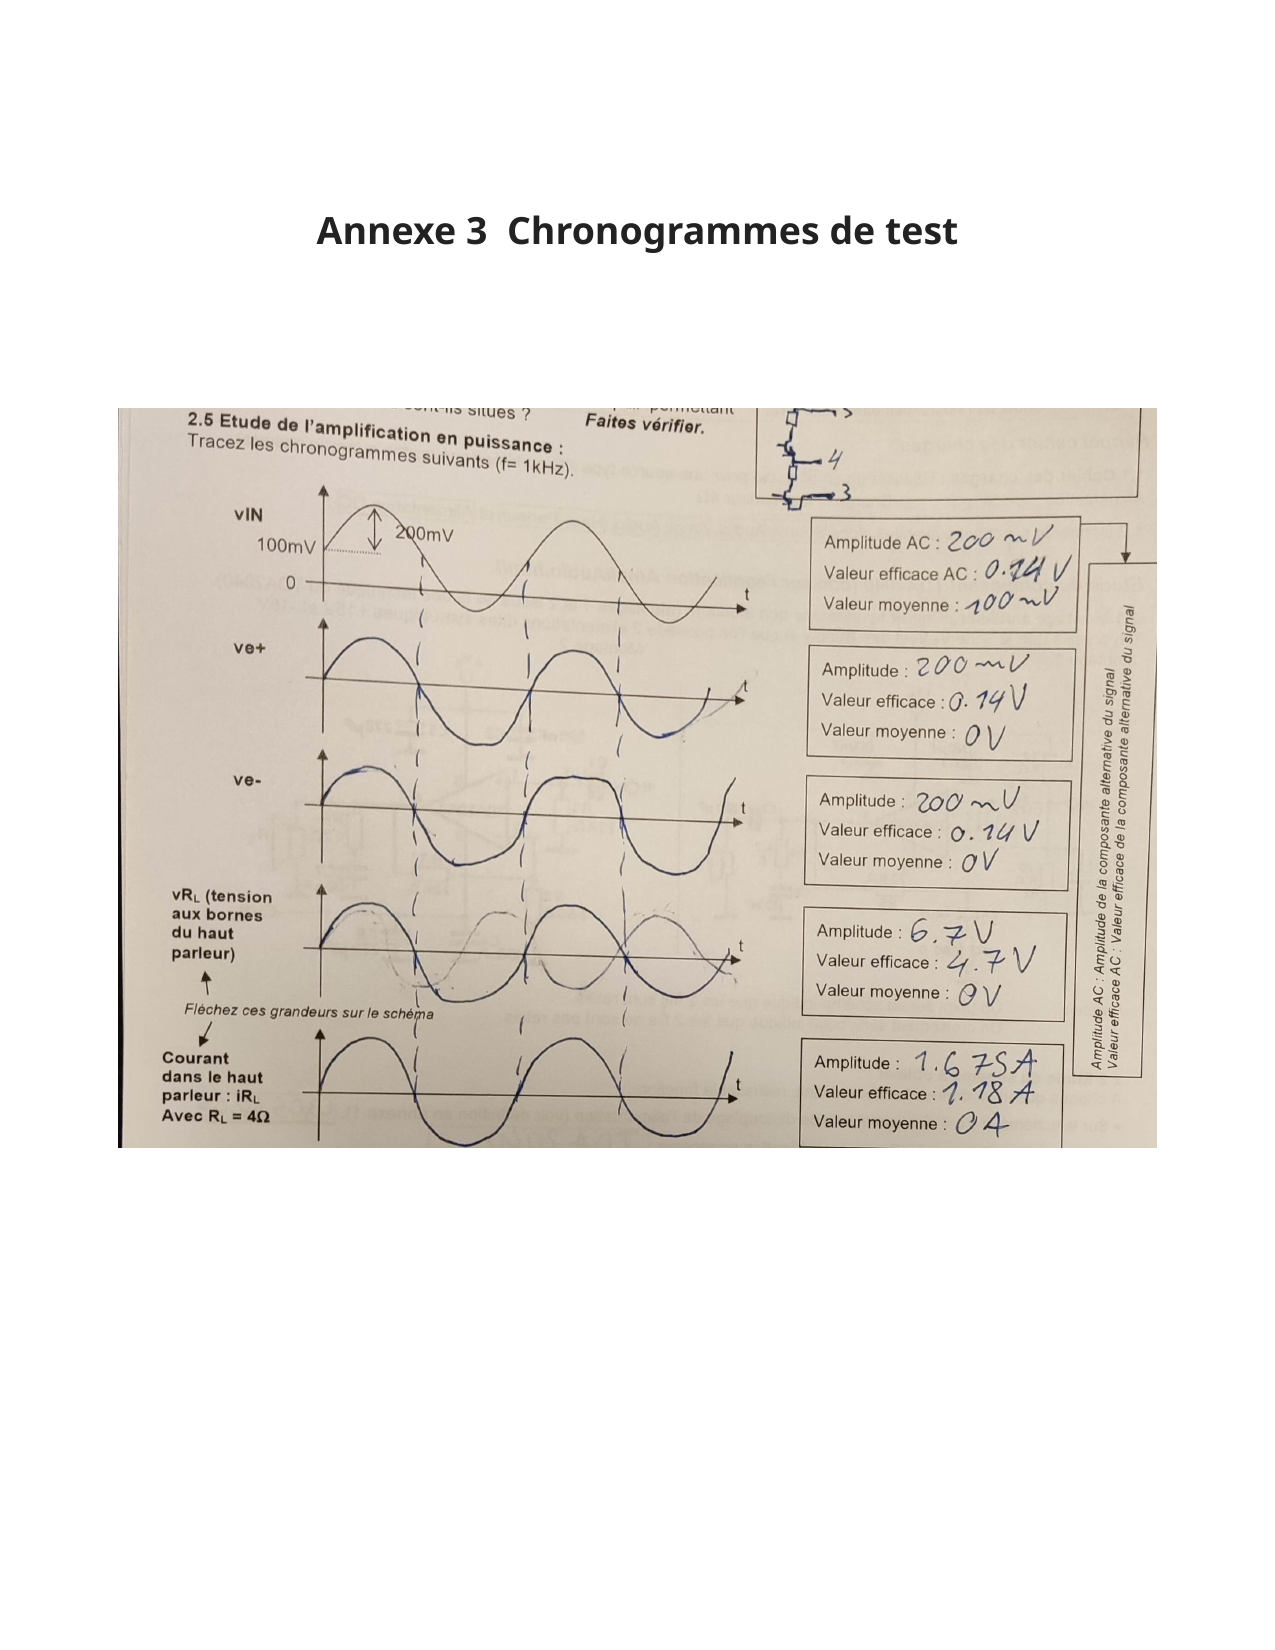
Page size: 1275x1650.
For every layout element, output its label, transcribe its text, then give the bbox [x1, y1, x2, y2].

text Annexe 3 Chronogrammes de test [118, 204, 1157, 255]
picture [118, 408, 1157, 1148]
